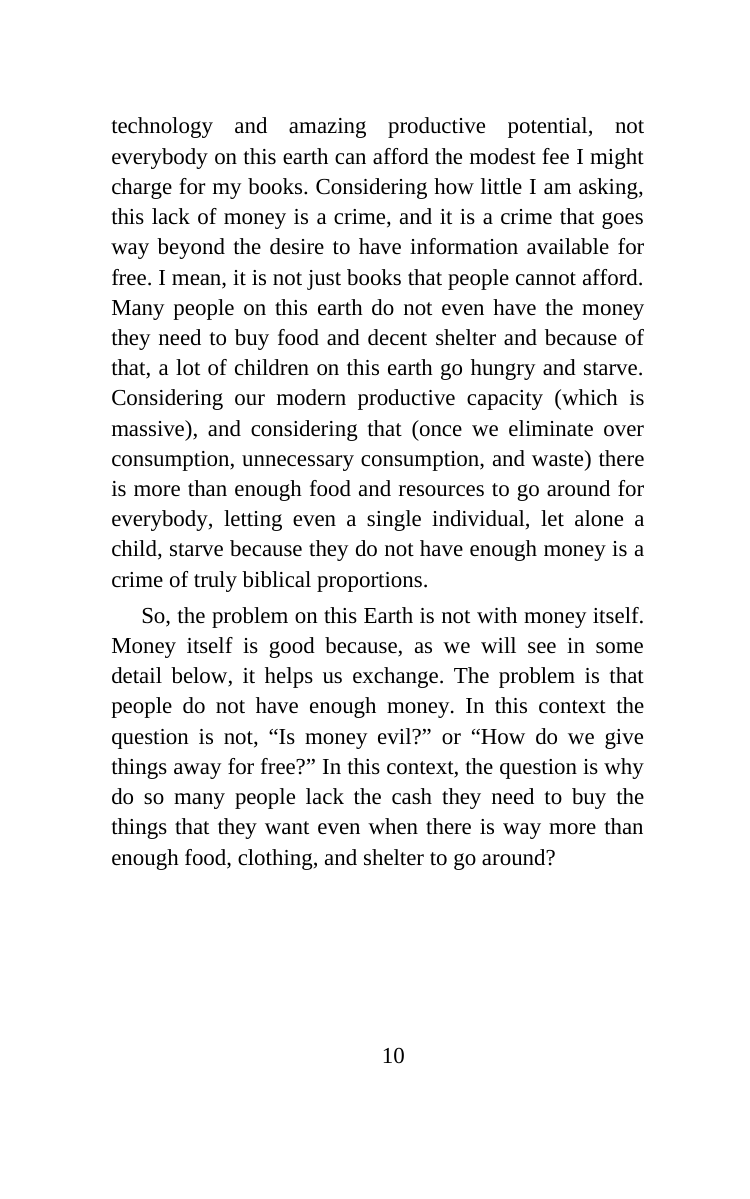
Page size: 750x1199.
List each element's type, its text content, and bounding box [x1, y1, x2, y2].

text technology and amazing productive potential, not everybody on this earth can afford the modest fee I might charge for my books. Considering how little I am asking, this lack of money is a crime, and it is a crime that goes way beyond the desire to have information available for free. I mean, it is not just books that people cannot afford. Many people on this earth do not even have the money they need to buy food and decent shelter and because of that, a lot of children on this earth go hungry and starve. Considering our modern productive capacity (which is massive), and considering that (once we eliminate over consumption, unnecessary consumption, and waste) there is more than enough food and resources to go around for everybody, letting even a single individual, let alone a child, starve because they do not have enough money is a crime of truly biblical proportions. [111, 112, 645, 592]
text So, the problem on this Earth is not with money itself. Money itself is good because, as we will see in some detail below, it helps us exchange. The problem is that people do not have enough money. In this context the question is not, “Is money evil?” or “How do we give things away for free?” In this context, the question is why do so many people lack the cash they need to buy the things that they want even when there is way more than enough food, clothing, and shelter to go around? [111, 602, 645, 870]
